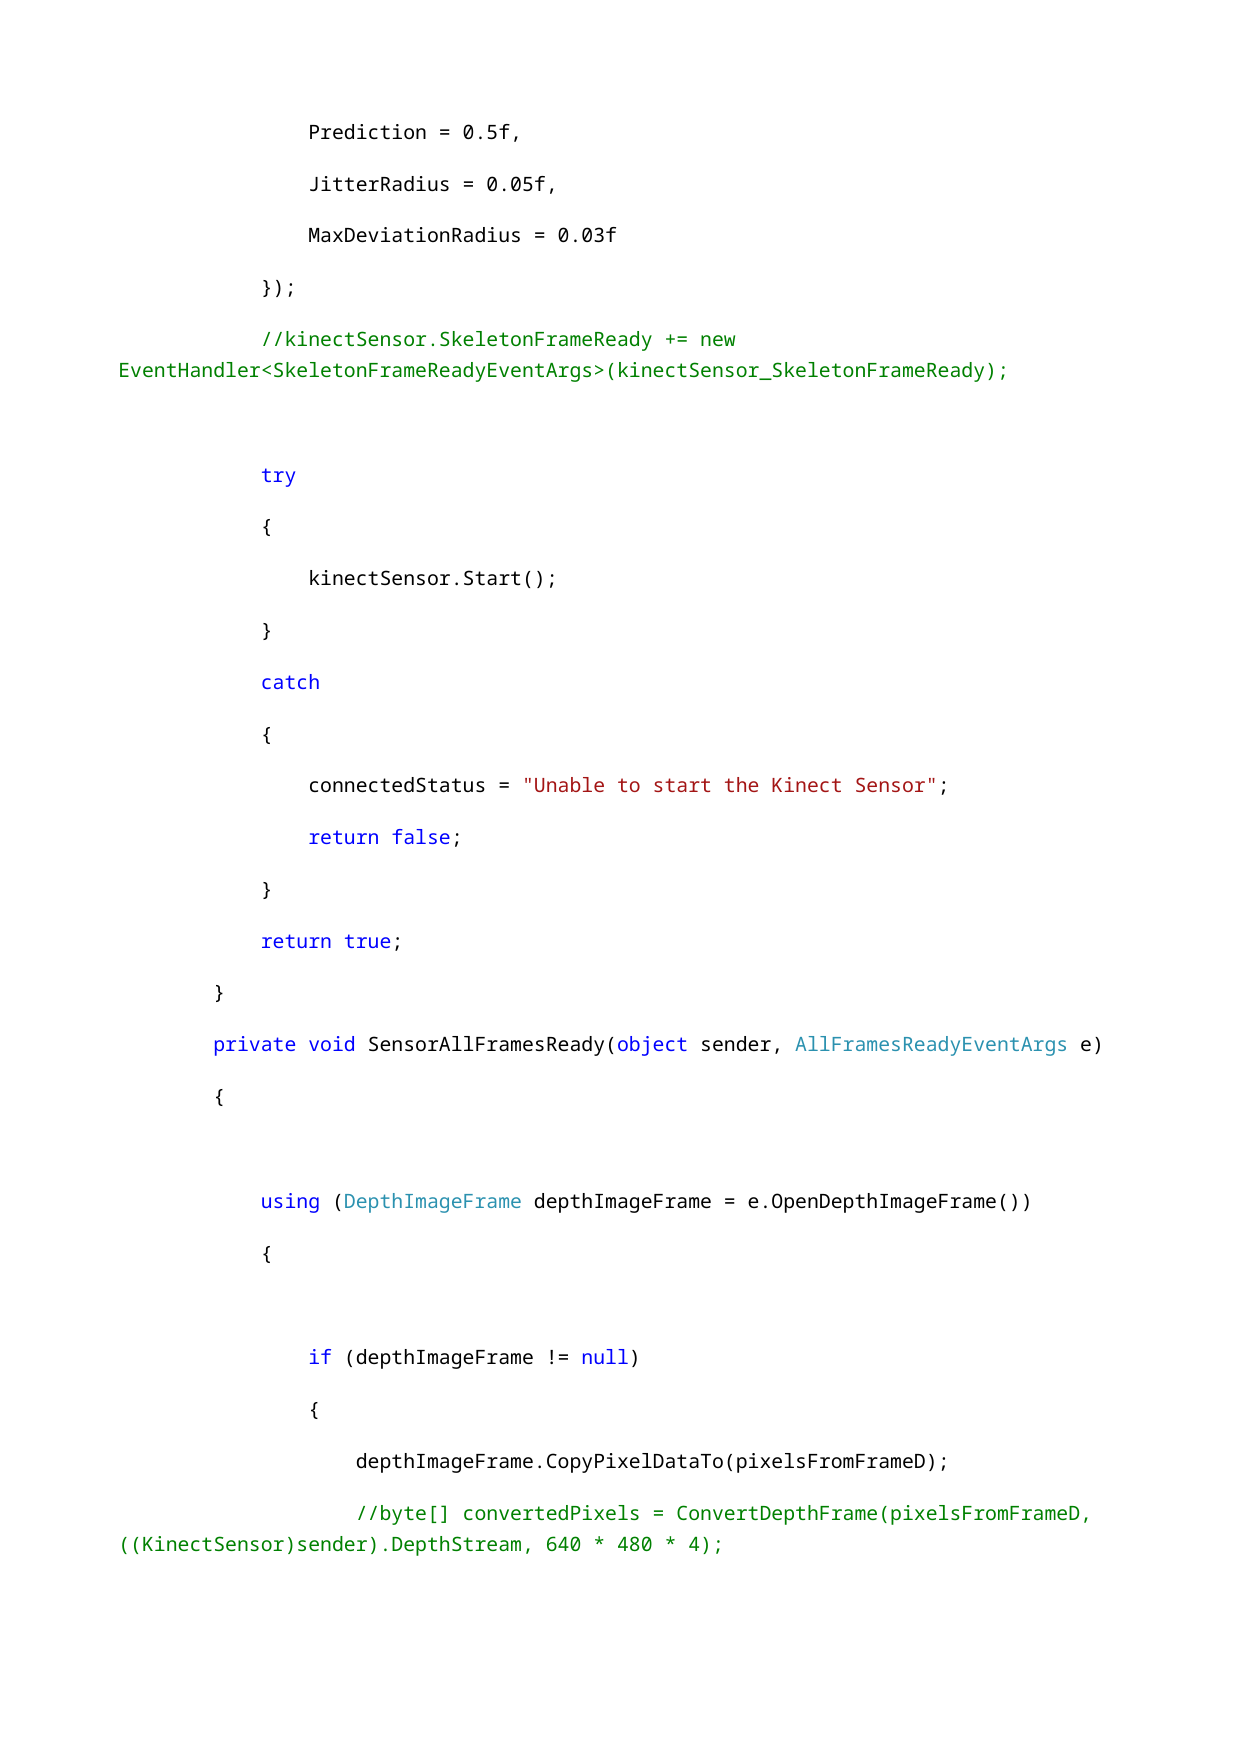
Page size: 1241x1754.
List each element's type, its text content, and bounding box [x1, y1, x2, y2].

text catch [118, 668, 1122, 695]
text } [118, 875, 1122, 902]
text kinectSensor.Start(); [118, 564, 1122, 591]
text if (depthImageFrame != null) [118, 1343, 1122, 1371]
text private void SensorAllFramesReady(object sender, AllFramesReadyEventArgs e) [118, 1030, 1122, 1057]
text MaxDeviationRadius = 0.03f [118, 222, 1122, 249]
text //kinectSensor.SkeletonFrameReady += new EventHandler<SkeletonFrameReadyEventArgs>(kinectSensor_SkeletonFrameReady); [118, 325, 1122, 383]
text //byte[] convertedPixels = ConvertDepthFrame(pixelsFromFrameD, ((KinectSensor)sender).DepthStream, 640 * 480 * 4); [118, 1499, 1122, 1557]
text } [118, 616, 1122, 643]
text { [118, 1082, 1122, 1109]
text JitterRadius = 0.05f, [118, 170, 1122, 197]
text Prediction = 0.5f, [118, 118, 1122, 145]
text { [118, 513, 1122, 540]
text { [118, 1239, 1122, 1266]
text depthImageFrame.CopyPixelDataTo(pixelsFromFrameD); [118, 1447, 1122, 1474]
text { [118, 720, 1122, 747]
text } [118, 979, 1122, 1006]
text connectedStatus = "Unable to start the Kinect Sensor"; [118, 772, 1122, 798]
text return true; [118, 927, 1122, 954]
text try [118, 461, 1122, 488]
text using (DepthImageFrame depthImageFrame = e.OpenDepthImageFrame()) [118, 1187, 1122, 1214]
text { [118, 1395, 1122, 1422]
text return false; [118, 823, 1122, 850]
text }); [118, 273, 1122, 300]
